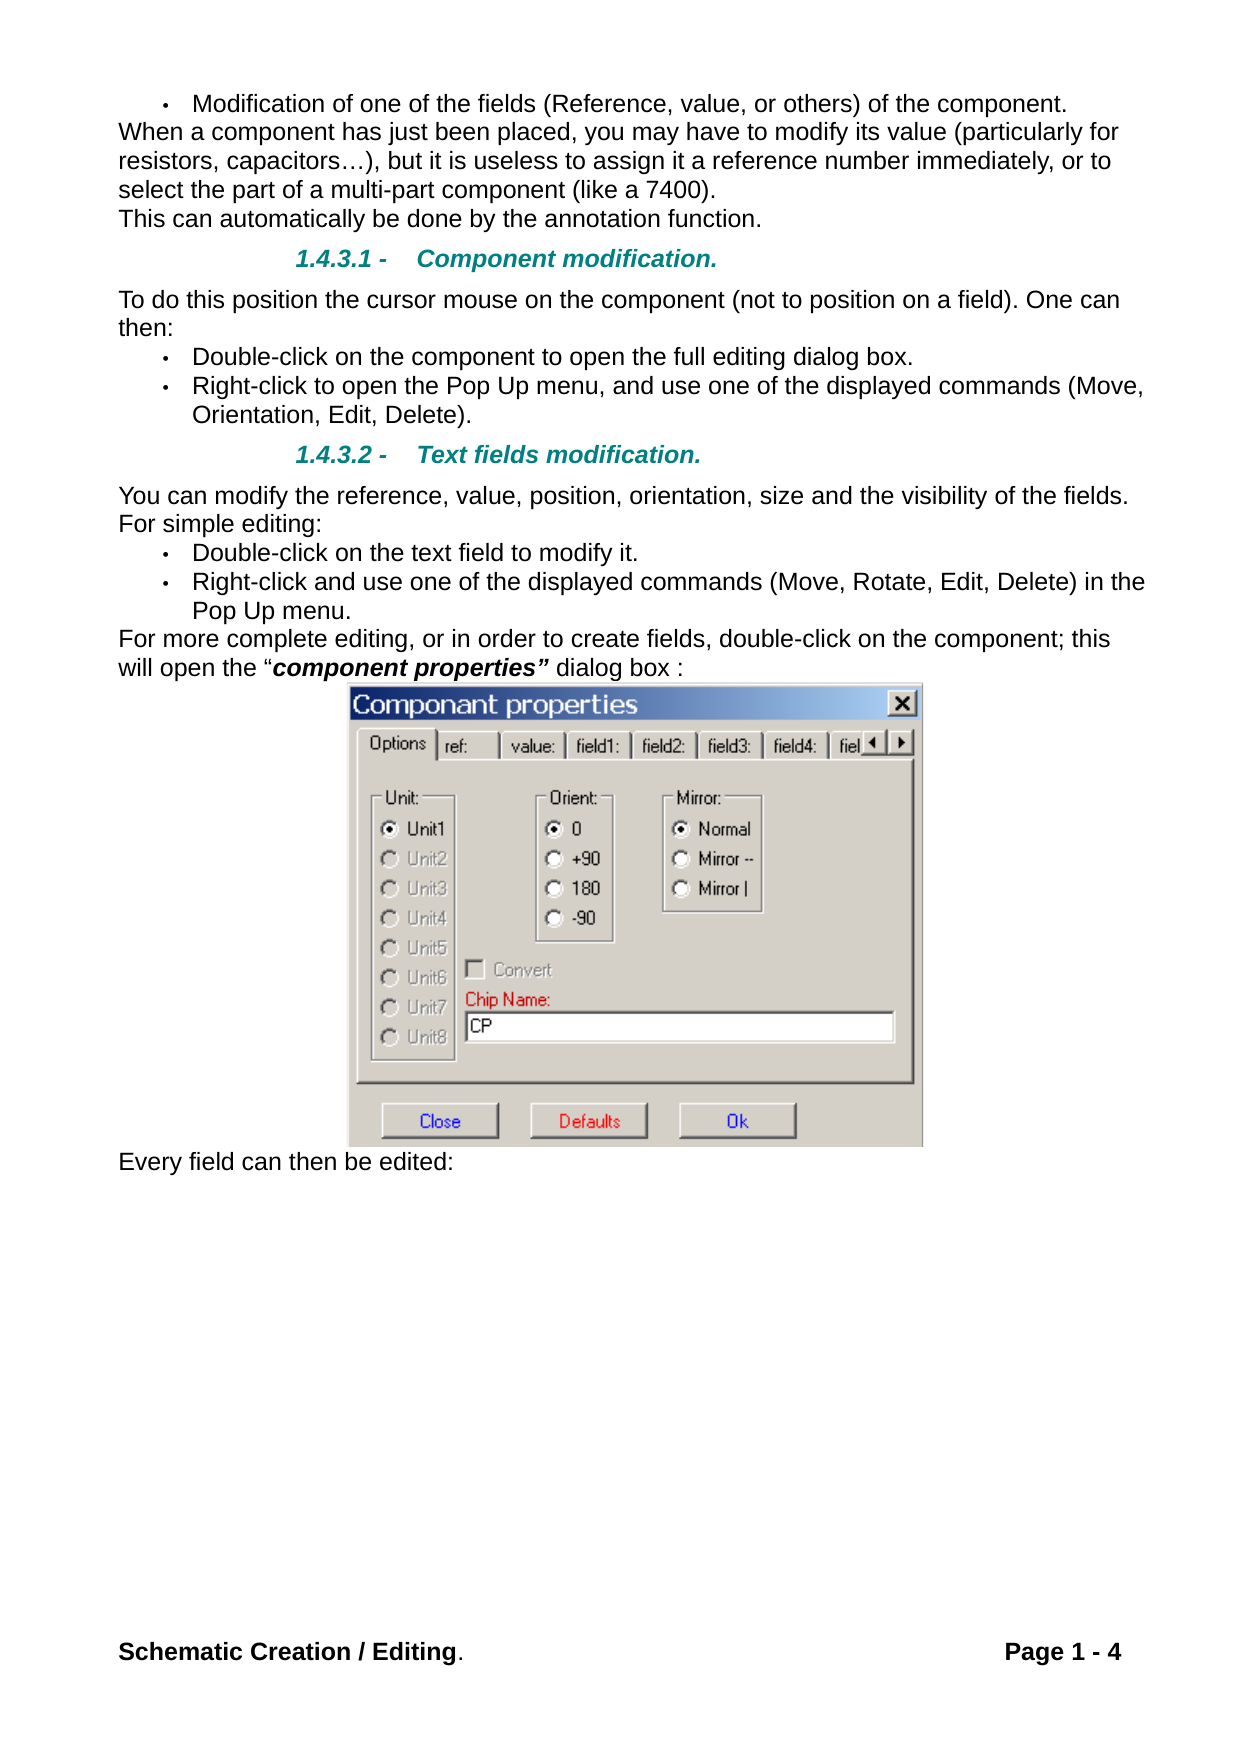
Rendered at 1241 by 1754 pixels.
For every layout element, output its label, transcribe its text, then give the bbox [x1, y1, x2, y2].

text This can automatically be done by the annotation function. [118, 203, 1152, 232]
text For more complete editing, or in order to create fields, double-click on the component; this will open the “component properties” dialog box : [118, 624, 1152, 682]
subtitle Text fields modification. [295, 440, 1152, 469]
subtitle Component modification. [295, 244, 1152, 273]
picture [346, 681, 924, 1147]
text When a component has just been placed, you may have to modify its value (particularly for resistors, capacitors…), but it is useless to assign it a reference number immediately, or to select the part of a multi-part component (like a 7400). [118, 117, 1152, 203]
text Every field can then be edited: [118, 1147, 1152, 1176]
list Modification of one of the fields (Reference, value, or others) of the component. [162, 88, 1152, 117]
text You can modify the reference, value, position, orientation, size and the visibility of the fields. [118, 481, 1152, 509]
list Right-click and use one of the displayed commands (Move, Rotate, Edit, Delete) in the Pop Up menu. [162, 567, 1152, 624]
text For simple editing: [118, 509, 1152, 538]
list Double-click on the text field to modify it. [162, 538, 1152, 567]
text To do this position the cursor mouse on the component (not to position on a field). One can then: [118, 284, 1152, 342]
list Right-click to open the Pop Up menu, and use one of the displayed commands (Move, Orientation, Edit, Delete). [162, 371, 1152, 428]
list Double-click on the component to open the full editing dialog box. [162, 342, 1152, 371]
